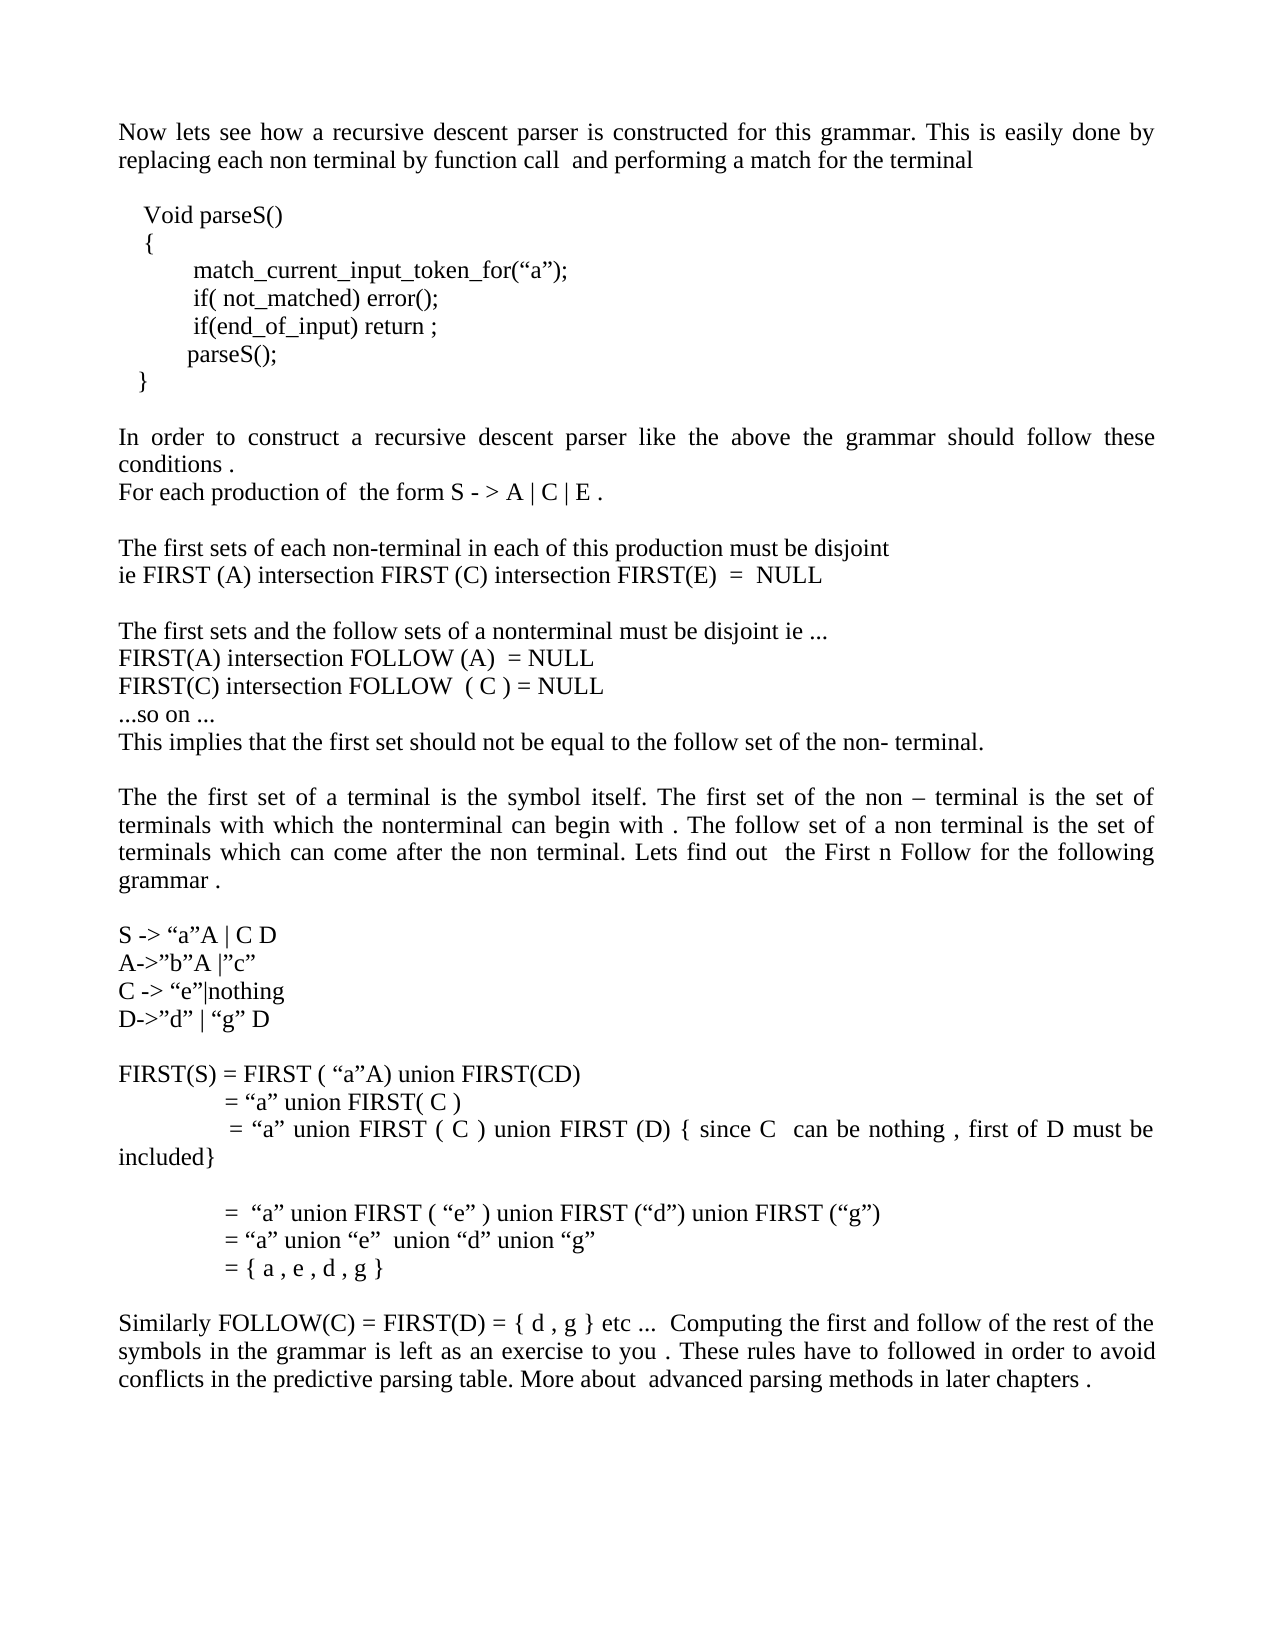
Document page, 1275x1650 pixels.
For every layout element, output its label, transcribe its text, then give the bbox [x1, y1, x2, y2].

text { [118, 229, 1157, 257]
text In order to construct a recursive descent parser like the above the grammar should follow these conditions . [118, 423, 1157, 478]
text if( not_matched) error(); [118, 284, 1157, 312]
text FIRST(C) intersection FOLLOW ( C ) = NULL [118, 672, 1157, 700]
text match_current_input_token_for(“a”); [118, 257, 1157, 284]
text The first sets and the follow sets of a nonterminal must be disjoint ie ... [118, 617, 1157, 644]
text ...so on ... [118, 700, 1157, 728]
text = “a” union FIRST( C ) [118, 1088, 1157, 1116]
text ie FIRST (A) intersection FIRST (C) intersection FIRST(E) = NULL [118, 561, 1157, 589]
text For each production of the form S - > A | C | E . [118, 478, 1157, 506]
text = { a , e , d , g } [118, 1254, 1157, 1282]
text A->”b”A |”c” [118, 949, 1157, 977]
text = “a” union “e” union “d” union “g” [118, 1226, 1157, 1254]
text D->”d” | “g” D [118, 1005, 1157, 1032]
text Void parseS() [118, 201, 1157, 229]
text The the first set of a terminal is the symbol itself. The first set of the non – terminal is the set of terminals with which the nonterminal can begin with . The follow set of a non terminal is the set of terminals which can come after the non terminal. Lets find out the First n Follow for the following grammar . [118, 783, 1157, 894]
text } [118, 367, 1157, 395]
text FIRST(S) = FIRST ( “a”A) union FIRST(CD) [118, 1060, 1157, 1088]
text C -> “e”|nothing [118, 977, 1157, 1005]
text parseS(); [118, 340, 1157, 367]
text if(end_of_input) return ; [118, 312, 1157, 340]
text S -> “a”A | C D [118, 922, 1157, 949]
text Similarly FOLLOW(C) = FIRST(D) = { d , g } etc ... Computing the first and follow of the rest of the symbols in the grammar is left as an exercise to you . These rules have to followed in order to avoid conflicts in the predictive parsing table. More about advanced parsing methods in later chapters . [118, 1309, 1157, 1393]
text This implies that the first set should not be equal to the follow set of the non- terminal. [118, 728, 1157, 755]
text = “a” union FIRST ( “e” ) union FIRST (“d”) union FIRST (“g”) [118, 1199, 1157, 1226]
text = “a” union FIRST ( C ) union FIRST (D) { since C can be nothing , first of D must be included} [118, 1116, 1157, 1171]
text The first sets of each non-terminal in each of this production must be disjoint [118, 534, 1157, 561]
text FIRST(A) intersection FOLLOW (A) = NULL [118, 644, 1157, 672]
text Now lets see how a recursive descent parser is constructed for this grammar. This is easily done by replacing each non terminal by function call and performing a match for the terminal [118, 118, 1157, 173]
